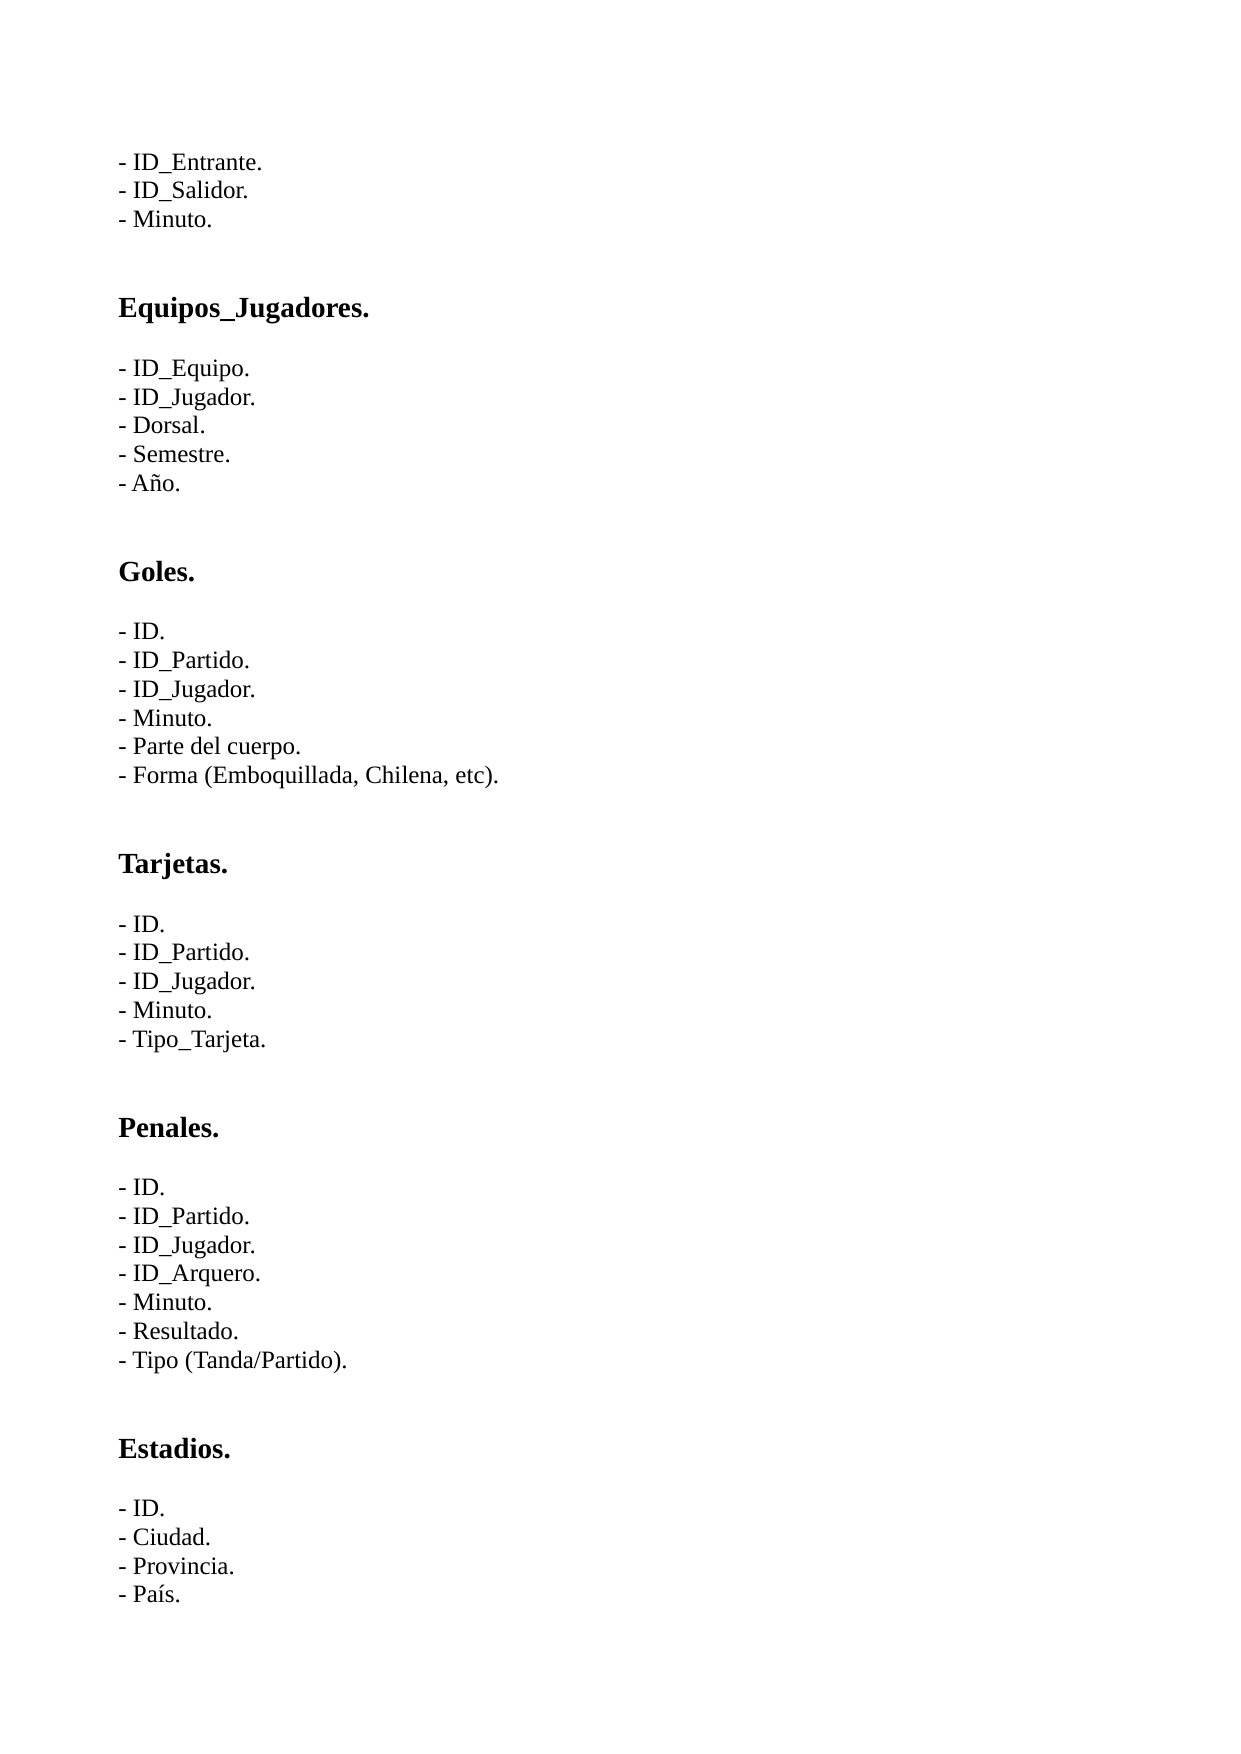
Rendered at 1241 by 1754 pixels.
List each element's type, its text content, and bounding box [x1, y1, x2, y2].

text - ID_Salidor. [118, 176, 1122, 204]
text - Resultado. [118, 1316, 1122, 1345]
text - Forma (Emboquillada, Chilena, etc). [118, 760, 1122, 789]
text - ID_Partido. [118, 645, 1122, 674]
text - ID_Jugador. [118, 382, 1122, 410]
text - Minuto. [118, 1287, 1122, 1316]
text - ID. [118, 909, 1122, 937]
text Goles. [118, 554, 1122, 588]
text - ID. [118, 1493, 1122, 1522]
text - Tipo (Tanda/Partido). [118, 1345, 1122, 1373]
text - ID_Jugador. [118, 966, 1122, 995]
text - ID. [118, 1172, 1122, 1201]
text - Tipo_Tarjeta. [118, 1024, 1122, 1052]
text - ID_Partido. [118, 1201, 1122, 1230]
text Penales. [118, 1110, 1122, 1143]
text - ID_Jugador. [118, 1230, 1122, 1258]
text - Minuto. [118, 995, 1122, 1024]
text Estadios. [118, 1431, 1122, 1464]
text - Minuto. [118, 204, 1122, 233]
text - ID_Partido. [118, 937, 1122, 966]
text - Año. [118, 468, 1122, 497]
text Tarjetas. [118, 846, 1122, 880]
text - Dorsal. [118, 410, 1122, 439]
text - Ciudad. [118, 1522, 1122, 1551]
text - Semestre. [118, 439, 1122, 468]
text - País. [118, 1579, 1122, 1608]
text - Minuto. [118, 703, 1122, 731]
text - ID_Jugador. [118, 674, 1122, 703]
text - ID_Equipo. [118, 353, 1122, 382]
text - ID_Entrante. [118, 147, 1122, 176]
text - Parte del cuerpo. [118, 731, 1122, 760]
text Equipos_Jugadores. [118, 291, 1122, 324]
text - ID. [118, 616, 1122, 645]
text - ID_Arquero. [118, 1258, 1122, 1287]
text - Provincia. [118, 1551, 1122, 1579]
